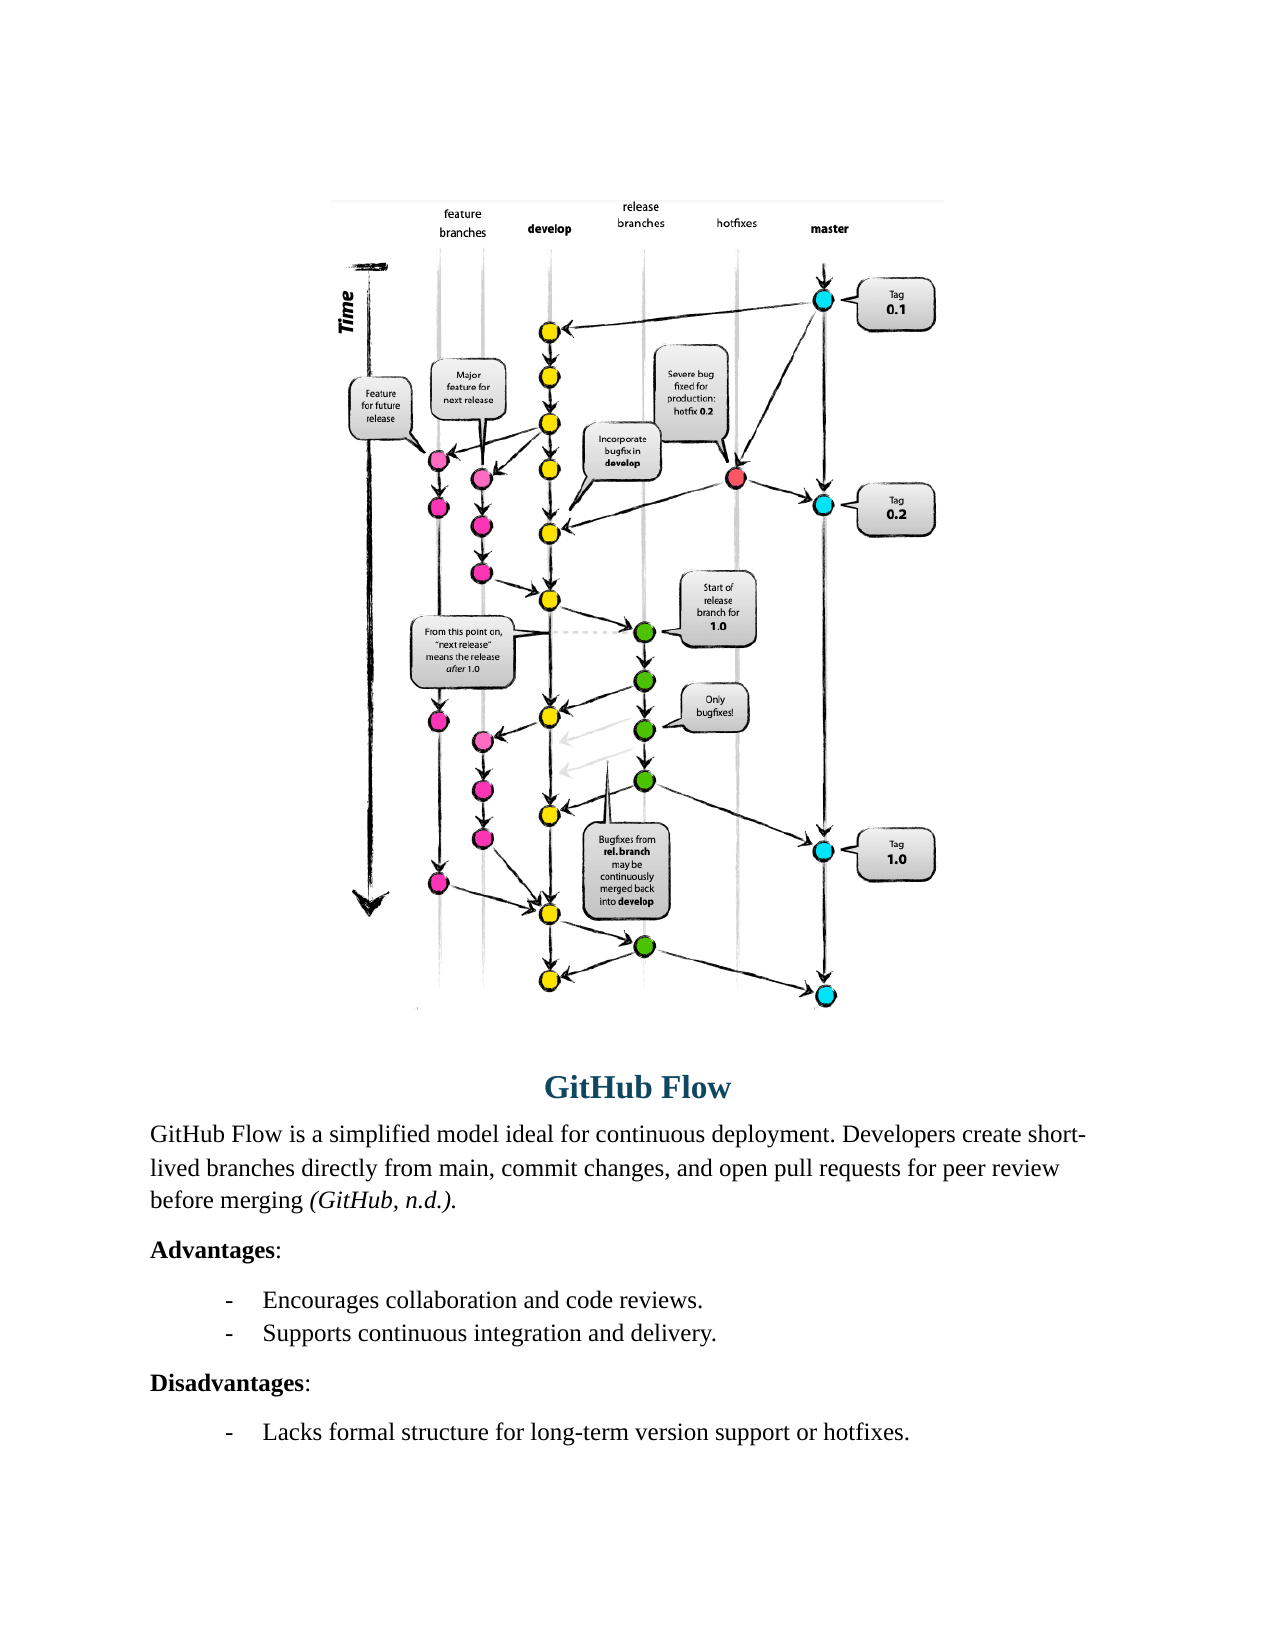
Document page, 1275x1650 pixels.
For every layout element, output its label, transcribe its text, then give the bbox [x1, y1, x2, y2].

text Disadvantages: [150, 1368, 1125, 1396]
list Supports continuous integration and delivery. [225, 1318, 1125, 1347]
text GitHub Flow is a simplified model ideal for continuous deployment. Developers create short-lived branches directly from main, commit changes, and open pull requests for peer review before merging (GitHub, n.d.). [150, 1119, 1125, 1214]
list Encourages collaboration and code reviews. [225, 1285, 1125, 1314]
list Lacks formal structure for long-term version support or hotfixes. [225, 1417, 1125, 1446]
subtitle GitHub Flow [150, 1067, 1125, 1106]
text Advantages: [150, 1235, 1125, 1264]
